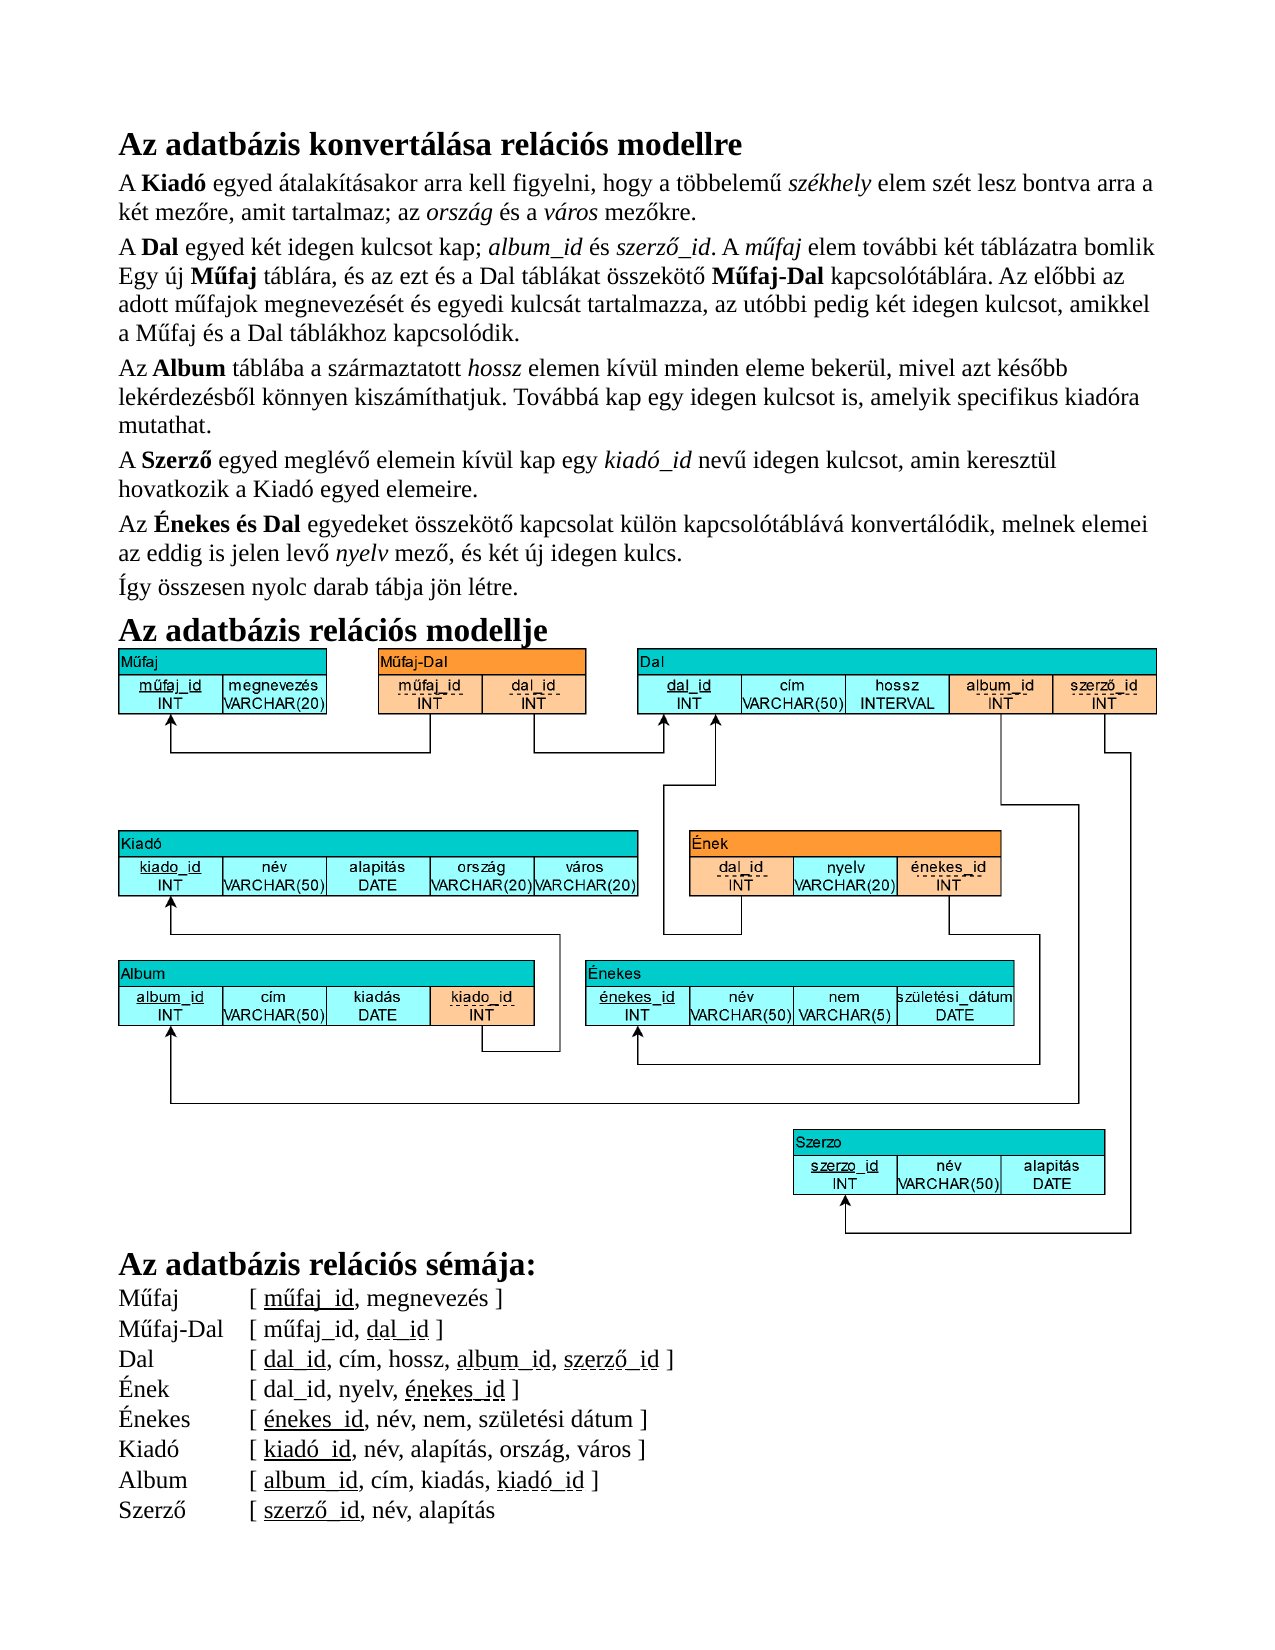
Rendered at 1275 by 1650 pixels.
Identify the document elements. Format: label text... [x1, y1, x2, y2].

text Az Énekes és Dal egyedeket összekötő kapcsolat külön kapcsolótáblává konvertálódik, melnek elemei az eddig is jelen levő nyelv mező, és két új idegen kulcs. [118, 509, 1157, 566]
picture [118, 648, 1157, 1244]
text Az adatbázis relációs modellje [118, 610, 1157, 648]
text Ének [ dal_id, nyelv, énekes_id ] [118, 1374, 1157, 1403]
text Műfaj [ műfaj_id, megnevezés ] [118, 1283, 1157, 1312]
text Műfaj-Dal [ műfaj_id, dal_id ] [118, 1314, 1157, 1342]
text Az adatbázis relációs sémája: [118, 1244, 1157, 1282]
text Szerző [ szerző_id, név, alapítás [118, 1495, 1157, 1524]
text Így összesen nyolc darab tábja jön létre. [118, 572, 1157, 601]
text A Szerző egyed meglévő elemein kívül kap egy kiadó_id nevű idegen kulcsot, amin keresztül hovatkozik a Kiadó egyed elemeire. [118, 445, 1157, 503]
text Album [ album_id, cím, kiadás, kiadó_id ] [118, 1465, 1157, 1493]
text Énekes [ énekes_id, név, nem, születési dátum ] [118, 1404, 1157, 1433]
text Az adatbázis konvertálása relációs modellre [118, 124, 1157, 162]
text Az Album táblába a származtatott hossz elemen kívül minden eleme bekerül, mivel azt később lekérdezésből könnyen kiszámíthatjuk. Továbbá kap egy idegen kulcsot is, amelyik specifikus kiadóra mutathat. [118, 353, 1157, 439]
text A Kiadó egyed átalakításakor arra kell figyelni, hogy a többelemű székhely elem szét lesz bontva arra a két mezőre, amit tartalmaz; az ország és a város mezőkre. [118, 168, 1157, 226]
text A Dal egyed két idegen kulcsot kap; album_id és szerző_id. A műfaj elem további két táblázatra bomlik Egy új Műfaj táblára, és az ezt és a Dal táblákat összekötő Műfaj-Dal kapcsolótáblára. Az előbbi az adott műfajok megnevezését és egyedi kulcsát tartalmazza, az utóbbi pedig két idegen kulcsot, amikkel a Műfaj és a Dal táblákhoz kapcsolódik. [118, 232, 1157, 347]
text Kiadó [ kiadó_id, név, alapítás, ország, város ] [118, 1434, 1157, 1463]
text Dal [ dal_id, cím, hossz, album_id, szerző_id ] [118, 1344, 1157, 1373]
